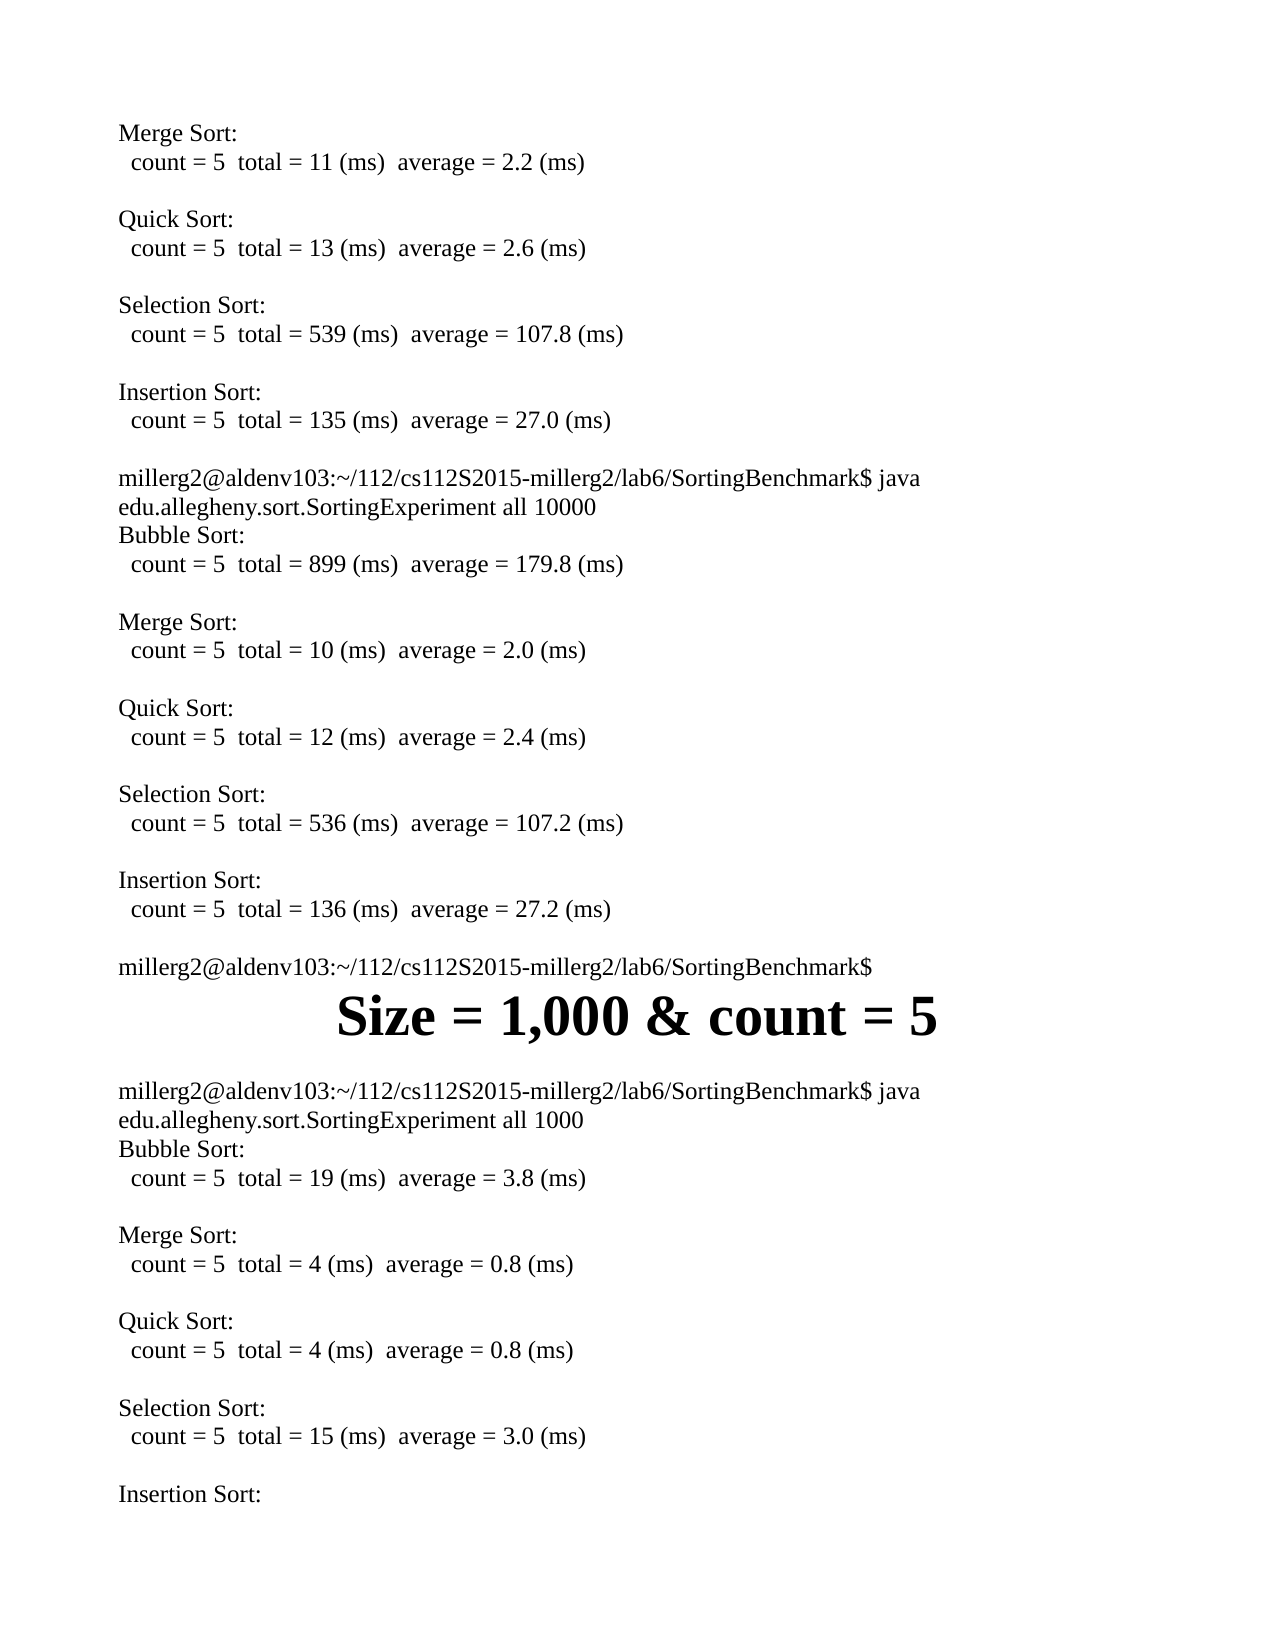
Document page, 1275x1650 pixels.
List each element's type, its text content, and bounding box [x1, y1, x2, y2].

text Selection Sort: [118, 779, 1157, 808]
text Quick Sort: [118, 1306, 1157, 1335]
text Size = 1,000 & count = 5 [118, 981, 1157, 1048]
text millerg2@aldenv103:~/112/cs112S2015-millerg2/lab6/SortingBenchmark$ [118, 952, 1157, 981]
text count = 5 total = 11 (ms) average = 2.2 (ms) [118, 147, 1157, 176]
text Insertion Sort: [118, 377, 1157, 406]
text count = 5 total = 15 (ms) average = 3.0 (ms) [118, 1421, 1157, 1450]
text count = 5 total = 536 (ms) average = 107.2 (ms) [118, 808, 1157, 837]
text Merge Sort: [118, 607, 1157, 636]
text count = 5 total = 13 (ms) average = 2.6 (ms) [118, 233, 1157, 262]
text Selection Sort: [118, 291, 1157, 319]
text Selection Sort: [118, 1393, 1157, 1421]
text Bubble Sort: [118, 1134, 1157, 1163]
text Bubble Sort: [118, 521, 1157, 549]
text count = 5 total = 4 (ms) average = 0.8 (ms) [118, 1249, 1157, 1278]
text Insertion Sort: [118, 1479, 1157, 1508]
text Quick Sort: [118, 693, 1157, 722]
text Merge Sort: [118, 1220, 1157, 1249]
text count = 5 total = 10 (ms) average = 2.0 (ms) [118, 636, 1157, 664]
text millerg2@aldenv103:~/112/cs112S2015-millerg2/lab6/SortingBenchmark$ java edu.allegheny.sort.SortingExperiment all 1000 [118, 1076, 1157, 1134]
text millerg2@aldenv103:~/112/cs112S2015-millerg2/lab6/SortingBenchmark$ java edu.allegheny.sort.SortingExperiment all 10000 [118, 463, 1157, 521]
text Merge Sort: [118, 118, 1157, 147]
text count = 5 total = 12 (ms) average = 2.4 (ms) [118, 722, 1157, 751]
text count = 5 total = 135 (ms) average = 27.0 (ms) [118, 406, 1157, 434]
text count = 5 total = 4 (ms) average = 0.8 (ms) [118, 1335, 1157, 1364]
text count = 5 total = 19 (ms) average = 3.8 (ms) [118, 1163, 1157, 1191]
text Insertion Sort: [118, 866, 1157, 894]
text Quick Sort: [118, 204, 1157, 233]
text count = 5 total = 136 (ms) average = 27.2 (ms) [118, 894, 1157, 923]
text count = 5 total = 539 (ms) average = 107.8 (ms) [118, 319, 1157, 348]
text count = 5 total = 899 (ms) average = 179.8 (ms) [118, 549, 1157, 578]
